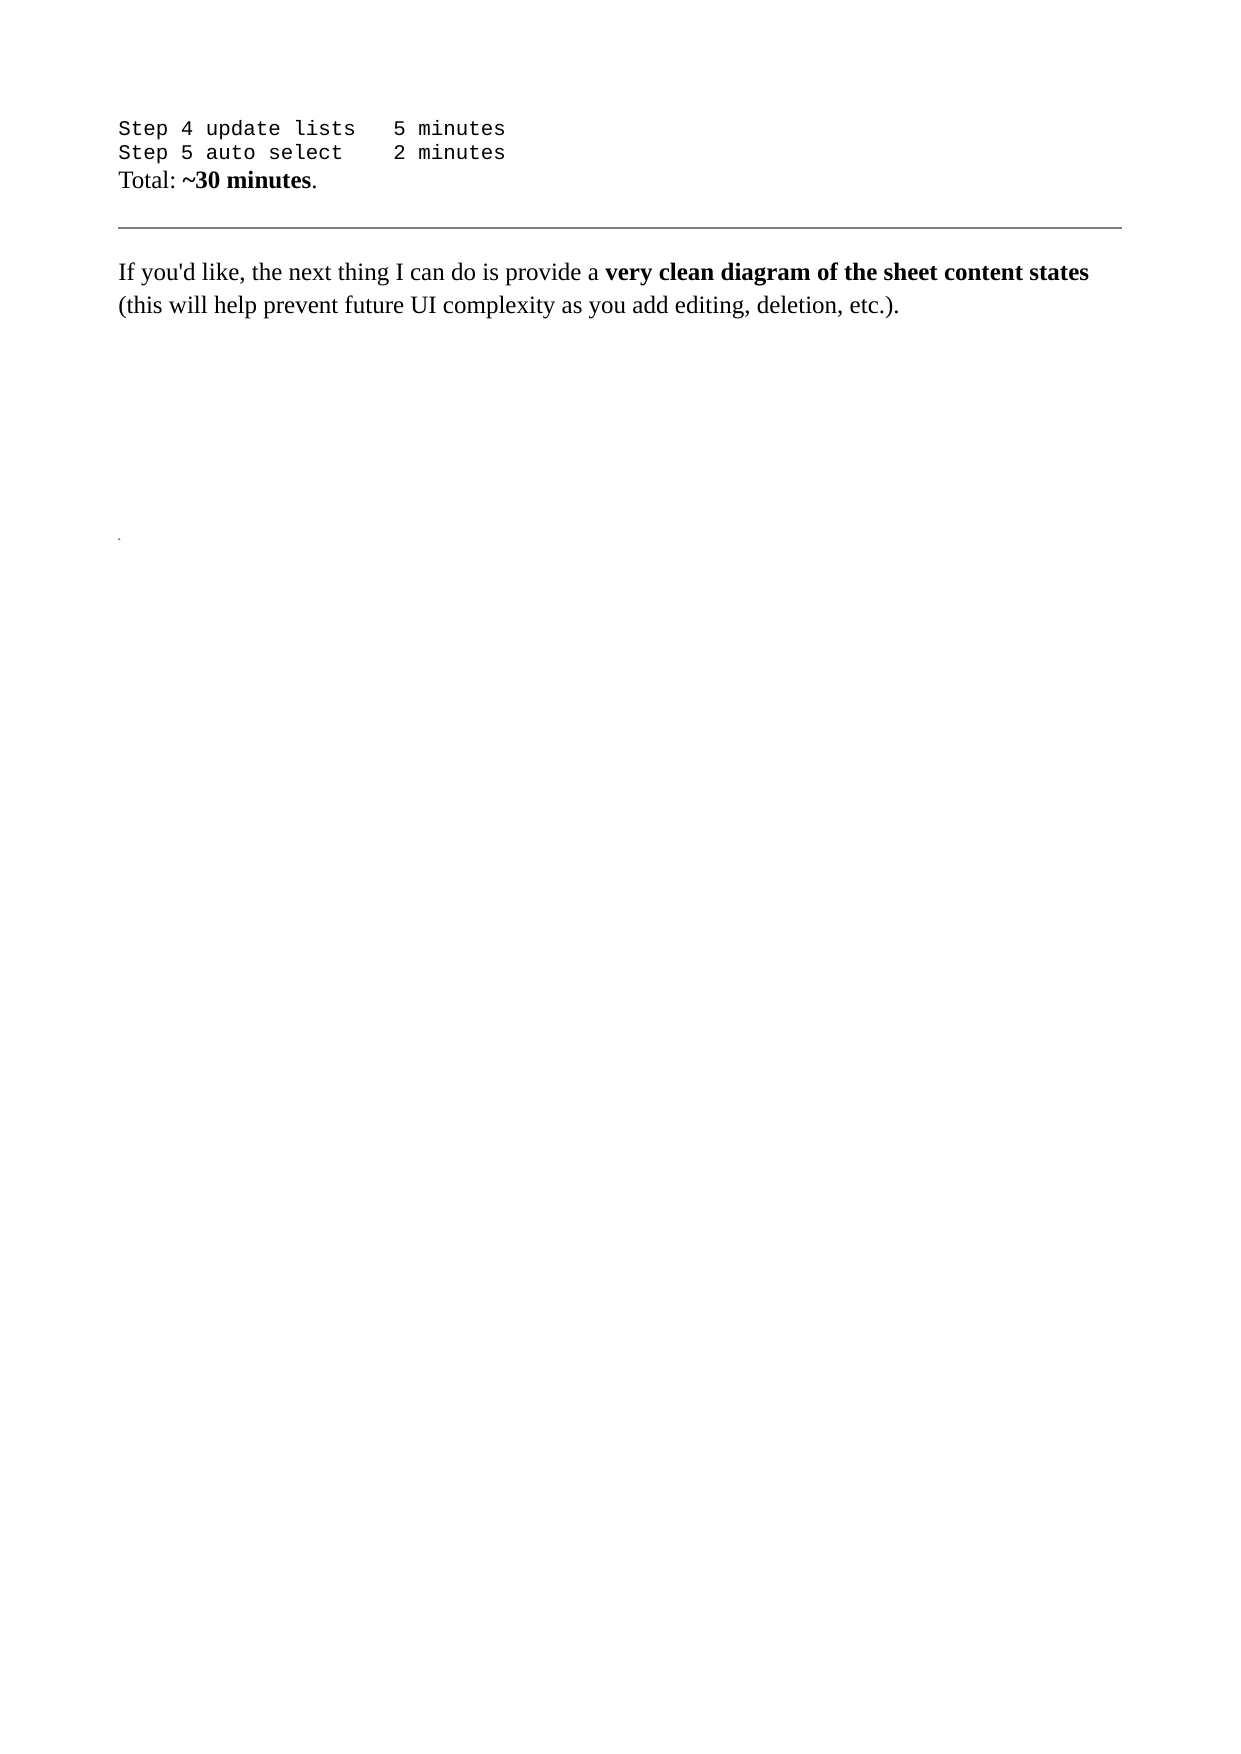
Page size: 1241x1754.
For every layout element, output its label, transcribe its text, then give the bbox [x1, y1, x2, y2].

text Step 4 update lists 5 minutes [118, 118, 1122, 142]
text Total: ~30 minutes. [118, 165, 1122, 194]
text Step 5 auto select 2 minutes [118, 142, 1122, 165]
text If you'd like, the next thing I can do is provide a very clean diagram of the sheet content states (this will help prevent future UI complexity as you add editing, deletion, etc.). [118, 257, 1122, 319]
